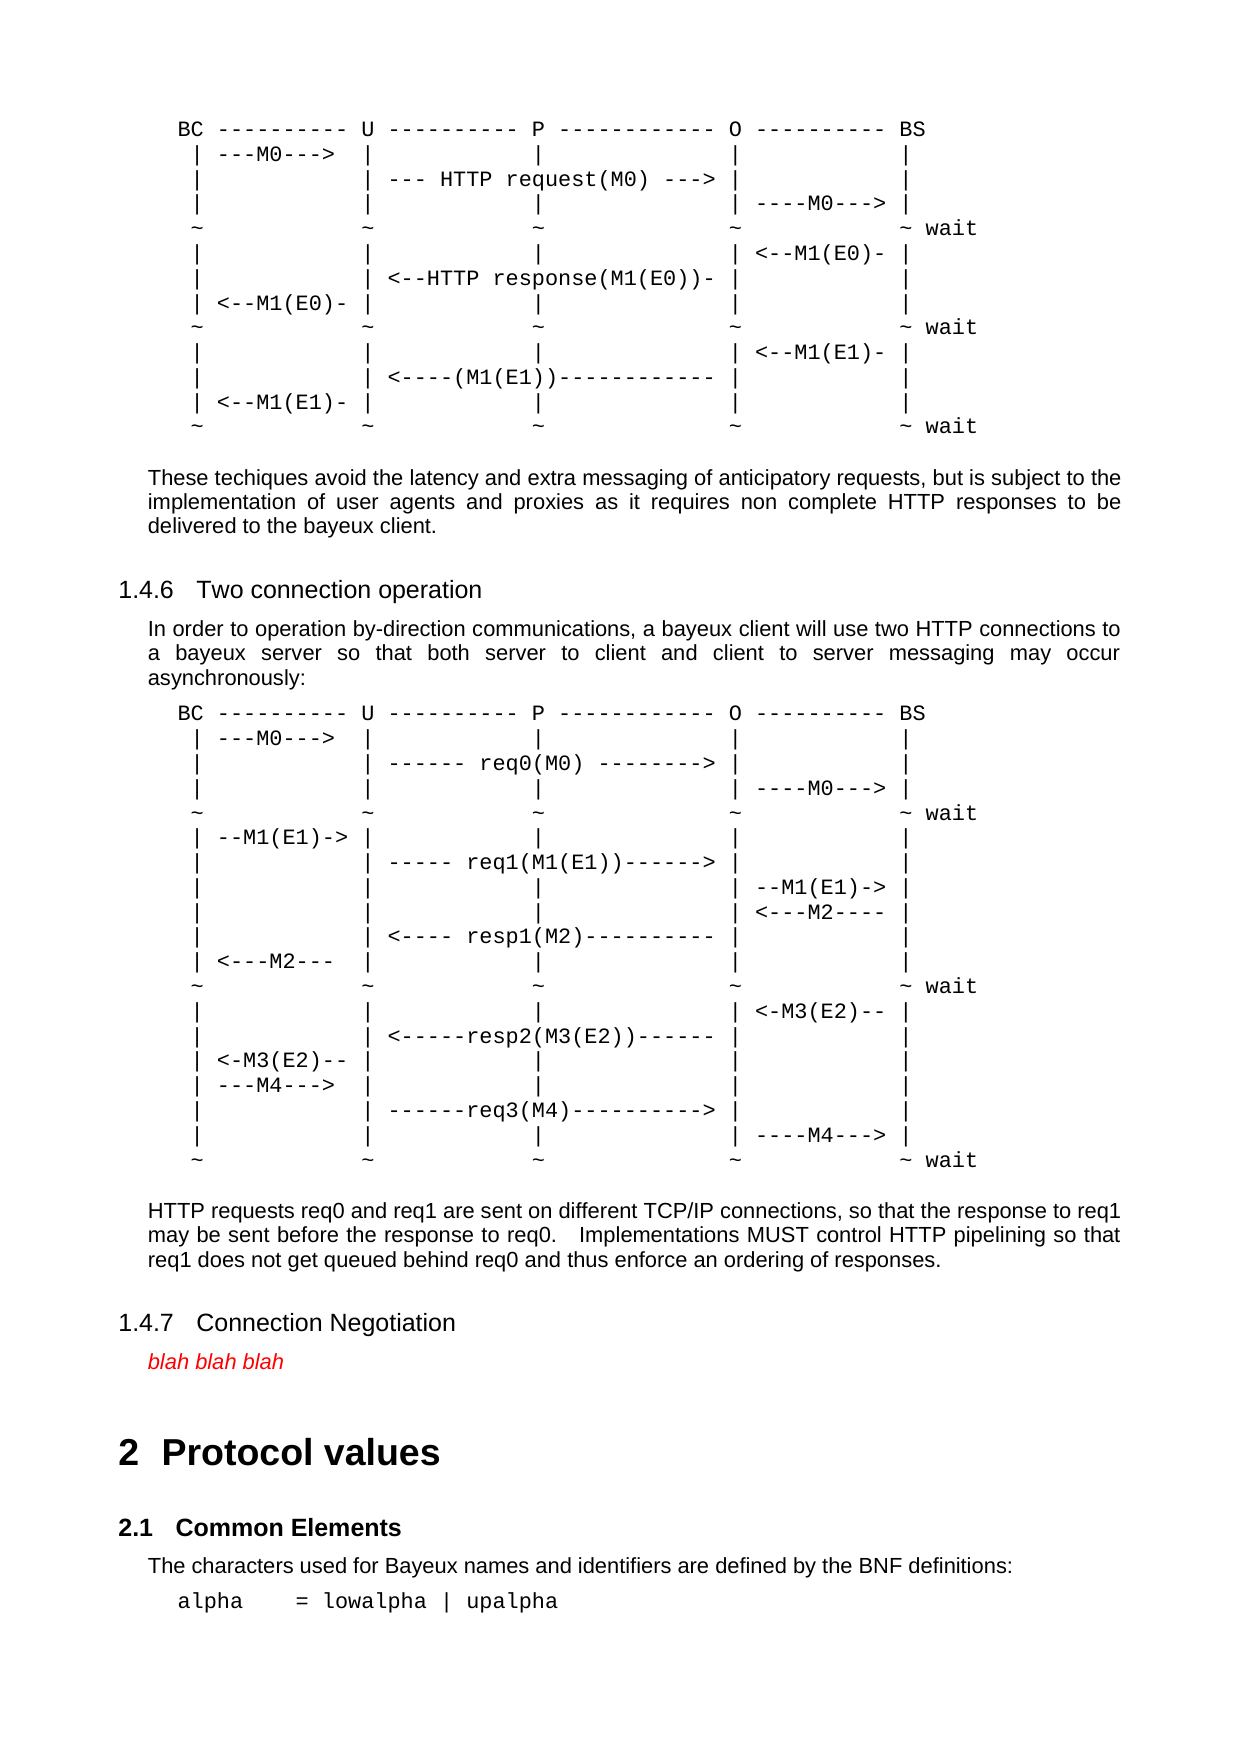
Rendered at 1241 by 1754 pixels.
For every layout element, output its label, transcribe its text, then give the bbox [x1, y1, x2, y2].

text ~ ~ ~ ~ ~ wait [177, 1149, 1122, 1173]
text | <---M2--- | | | | [177, 950, 1122, 975]
text | ---M4---> | | | | [177, 1074, 1122, 1099]
subtitle Protocol values [118, 1431, 1122, 1473]
text blah blah blah [148, 1350, 1122, 1374]
text | | | | --M1(E1)-> | [177, 876, 1122, 901]
text | | ------ req0(M0) --------> | | [177, 752, 1122, 777]
text | <-M3(E2)-- | | | | [177, 1049, 1122, 1074]
text alpha = lowalpha | upalpha [177, 1591, 1122, 1616]
text ~ ~ ~ ~ ~ wait [177, 802, 1122, 826]
text | --M1(E1)-> | | | | [177, 826, 1122, 851]
text | | | | <---M2---- | [177, 901, 1122, 926]
text HTTP requests req0 and req1 are sent on different TCP/IP connections, so that the response to req1 may be sent before the response to req0. Implementations MUST control HTTP pipelining so that req1 does not get queued behind req0 and thus enforce an ordering of responses. [148, 1198, 1122, 1272]
text | | | | ----M4---> | [177, 1124, 1122, 1149]
subtitle Two connection operation [118, 576, 1122, 604]
text BC ---------- U ---------- P ------------ O ---------- BS [177, 702, 1122, 727]
text | | ----- req1(M1(E1))------> | | [177, 851, 1122, 876]
text | | <---- resp1(M2)---------- | | [177, 926, 1122, 950]
text ~ ~ ~ ~ ~ wait [177, 975, 1122, 1000]
text BC ---------- U ---------- P ------------ O ---------- BS | ---M0---> | | | | | | --- HTTP request(M0) ---> | | | | | | ----M0---> | ~ ~ ~ ~ ~ wait | | | | <--M1(E0)- | | | <--HTTP response(M1(E0))- | | | <--M1(E0)- | | | | ~ ~ ~ ~ ~ wait | | | | <--M1(E1)- | | | <----(M1(E1))------------ | | | <--M1(E1)- | | | | ~ ~ ~ ~ ~ wait [177, 118, 1122, 440]
text | | <-----resp2(M3(E2))------ | | [177, 1025, 1122, 1049]
text | | | | ----M0---> | [177, 777, 1122, 802]
text | ---M0---> | | | | [177, 727, 1122, 752]
text The characters used for Bayeux names and identifiers are defined by the BNF definitions: [148, 1554, 1122, 1578]
subtitle Common Elements [118, 1514, 1122, 1542]
text | | | | <-M3(E2)-- | [177, 1000, 1122, 1025]
text These techiques avoid the latency and extra messaging of anticipatory requests, but is subject to the implementation of user agents and proxies as it requires non complete HTTP responses to be delivered to the bayeux client. [148, 465, 1122, 539]
subtitle Connection Negotiation [118, 1309, 1122, 1337]
text | | ------req3(M4)----------> | | [177, 1099, 1122, 1124]
text In order to operation by-direction communications, a bayeux client will use two HTTP connections to a bayeux server so that both server to client and client to server messaging may occur asynchronously: [148, 617, 1122, 690]
